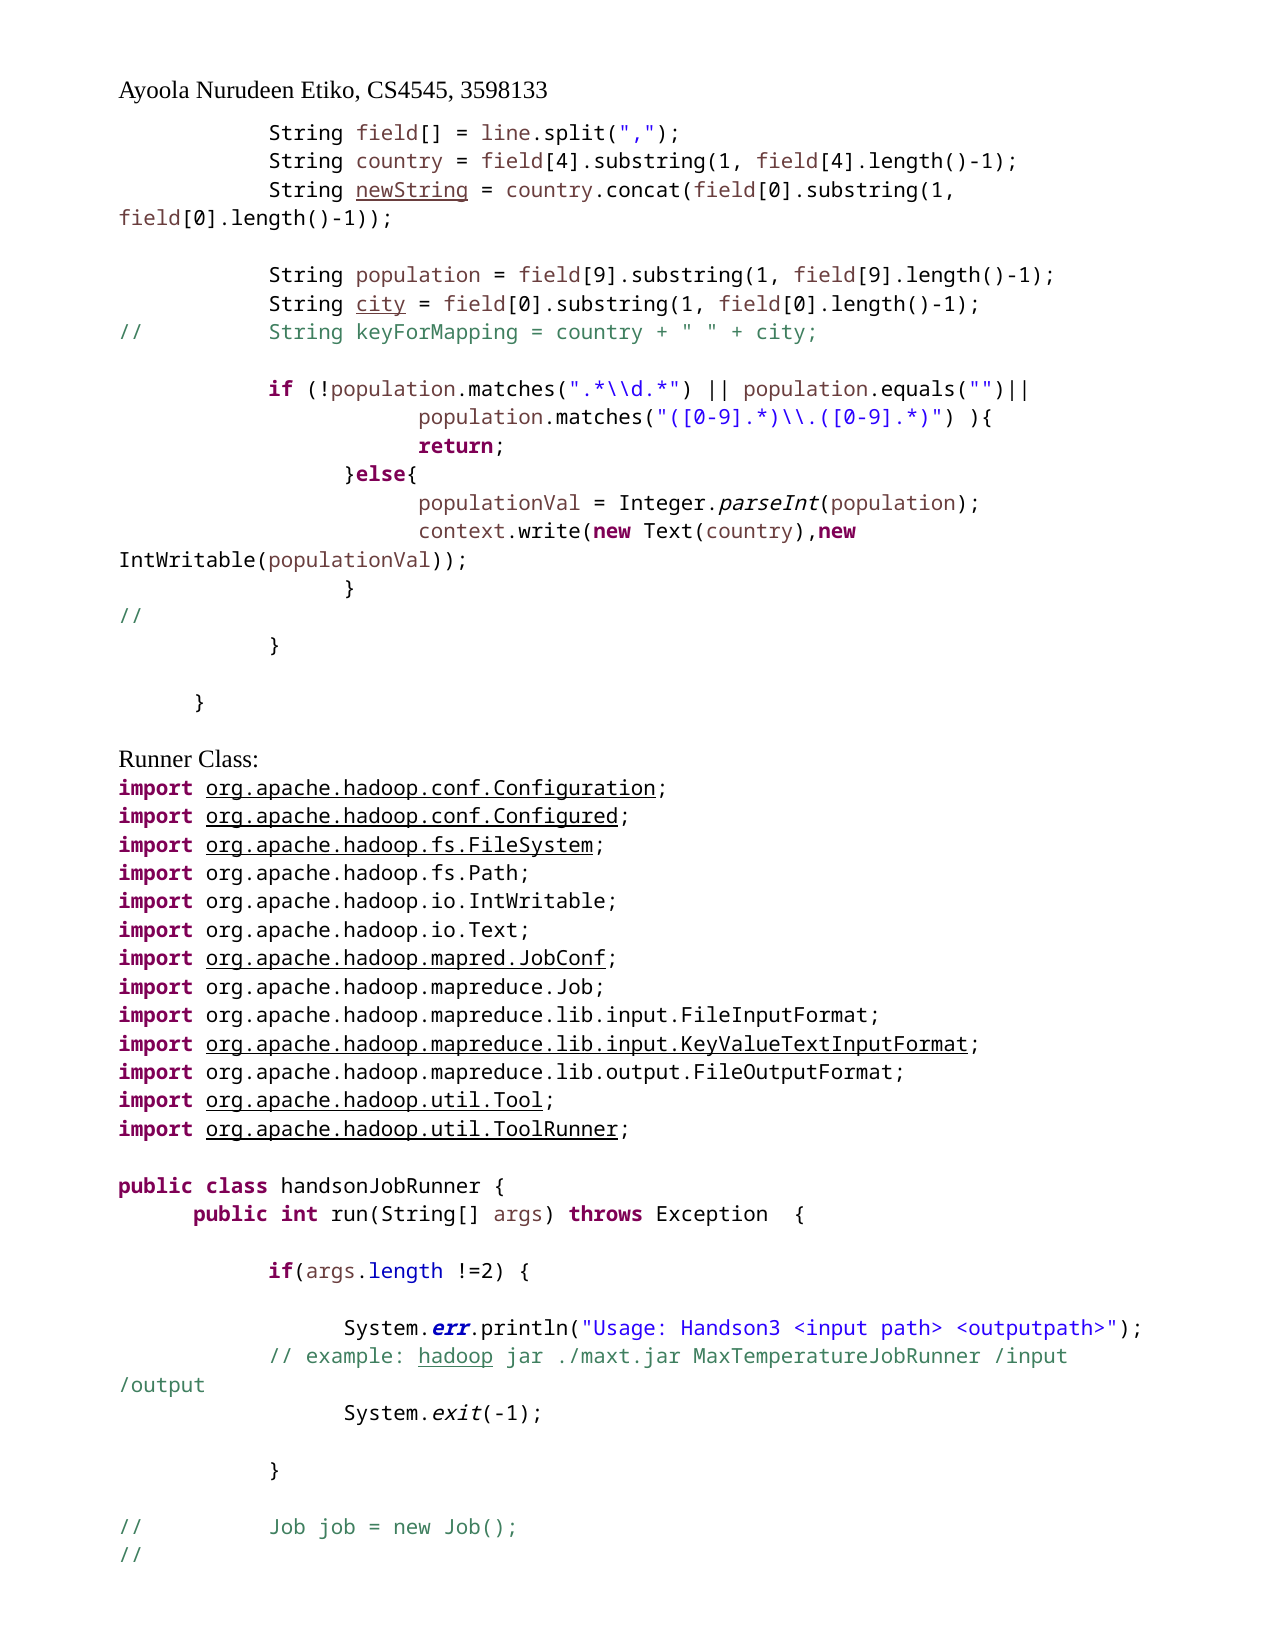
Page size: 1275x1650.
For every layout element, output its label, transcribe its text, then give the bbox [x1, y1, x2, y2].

text String newString = country.concat(field[0].substring(1, field[0].length()-1)); [118, 175, 1157, 232]
text return; [118, 431, 1157, 459]
text public int run(String[] args) throws Exception { [118, 1199, 1157, 1228]
text import org.apache.hadoop.util.ToolRunner; [118, 1114, 1157, 1142]
text String population = field[9].substring(1, field[9].length()-1); [118, 260, 1157, 289]
text // [118, 1541, 1157, 1569]
text System.exit(-1); [118, 1398, 1157, 1427]
text // Job job = new Job(); [118, 1512, 1157, 1541]
text import org.apache.hadoop.mapreduce.lib.input.FileInputFormat; [118, 1000, 1157, 1029]
text import org.apache.hadoop.fs.Path; [118, 858, 1157, 887]
text public class handsonJobRunner { [118, 1171, 1157, 1199]
text // [118, 602, 1157, 630]
text Runner Class: [118, 744, 1157, 773]
text String city = field[0].substring(1, field[0].length()-1); [118, 289, 1157, 317]
text import org.apache.hadoop.mapred.JobConf; [118, 943, 1157, 972]
text // String keyForMapping = country + " " + city; [118, 317, 1157, 346]
text import org.apache.hadoop.conf.Configuration; [118, 773, 1157, 801]
text import org.apache.hadoop.mapreduce.lib.input.KeyValueTextInputFormat; [118, 1029, 1157, 1057]
text }else{ [118, 459, 1157, 488]
text if(args.length !=2) { [118, 1256, 1157, 1285]
text System.err.println("Usage: Handson3 <input path> <outputpath>"); [118, 1313, 1157, 1342]
text import org.apache.hadoop.fs.FileSystem; [118, 830, 1157, 858]
text } [118, 1455, 1157, 1484]
text } [118, 630, 1157, 658]
text } [118, 687, 1157, 715]
text import org.apache.hadoop.io.IntWritable; [118, 887, 1157, 915]
text import org.apache.hadoop.mapreduce.lib.output.FileOutputFormat; [118, 1057, 1157, 1086]
text if (!population.matches(".*\\d.*") || population.equals("")|| [118, 374, 1157, 402]
text String field[] = line.split(","); [118, 118, 1157, 147]
text // example: hadoop jar ./maxt.jar MaxTemperatureJobRunner /input /output [118, 1342, 1157, 1398]
text import org.apache.hadoop.io.Text; [118, 915, 1157, 943]
text import org.apache.hadoop.util.Tool; [118, 1086, 1157, 1114]
text } [118, 573, 1157, 602]
text population.matches("([0-9].*)\\.([0-9].*)") ){ [118, 402, 1157, 431]
text import org.apache.hadoop.mapreduce.Job; [118, 972, 1157, 1000]
text context.write(new Text(country),new IntWritable(populationVal)); [118, 516, 1157, 573]
text import org.apache.hadoop.conf.Configured; [118, 801, 1157, 830]
text String country = field[4].substring(1, field[4].length()-1); [118, 147, 1157, 175]
text populationVal = Integer.parseInt(population); [118, 488, 1157, 516]
